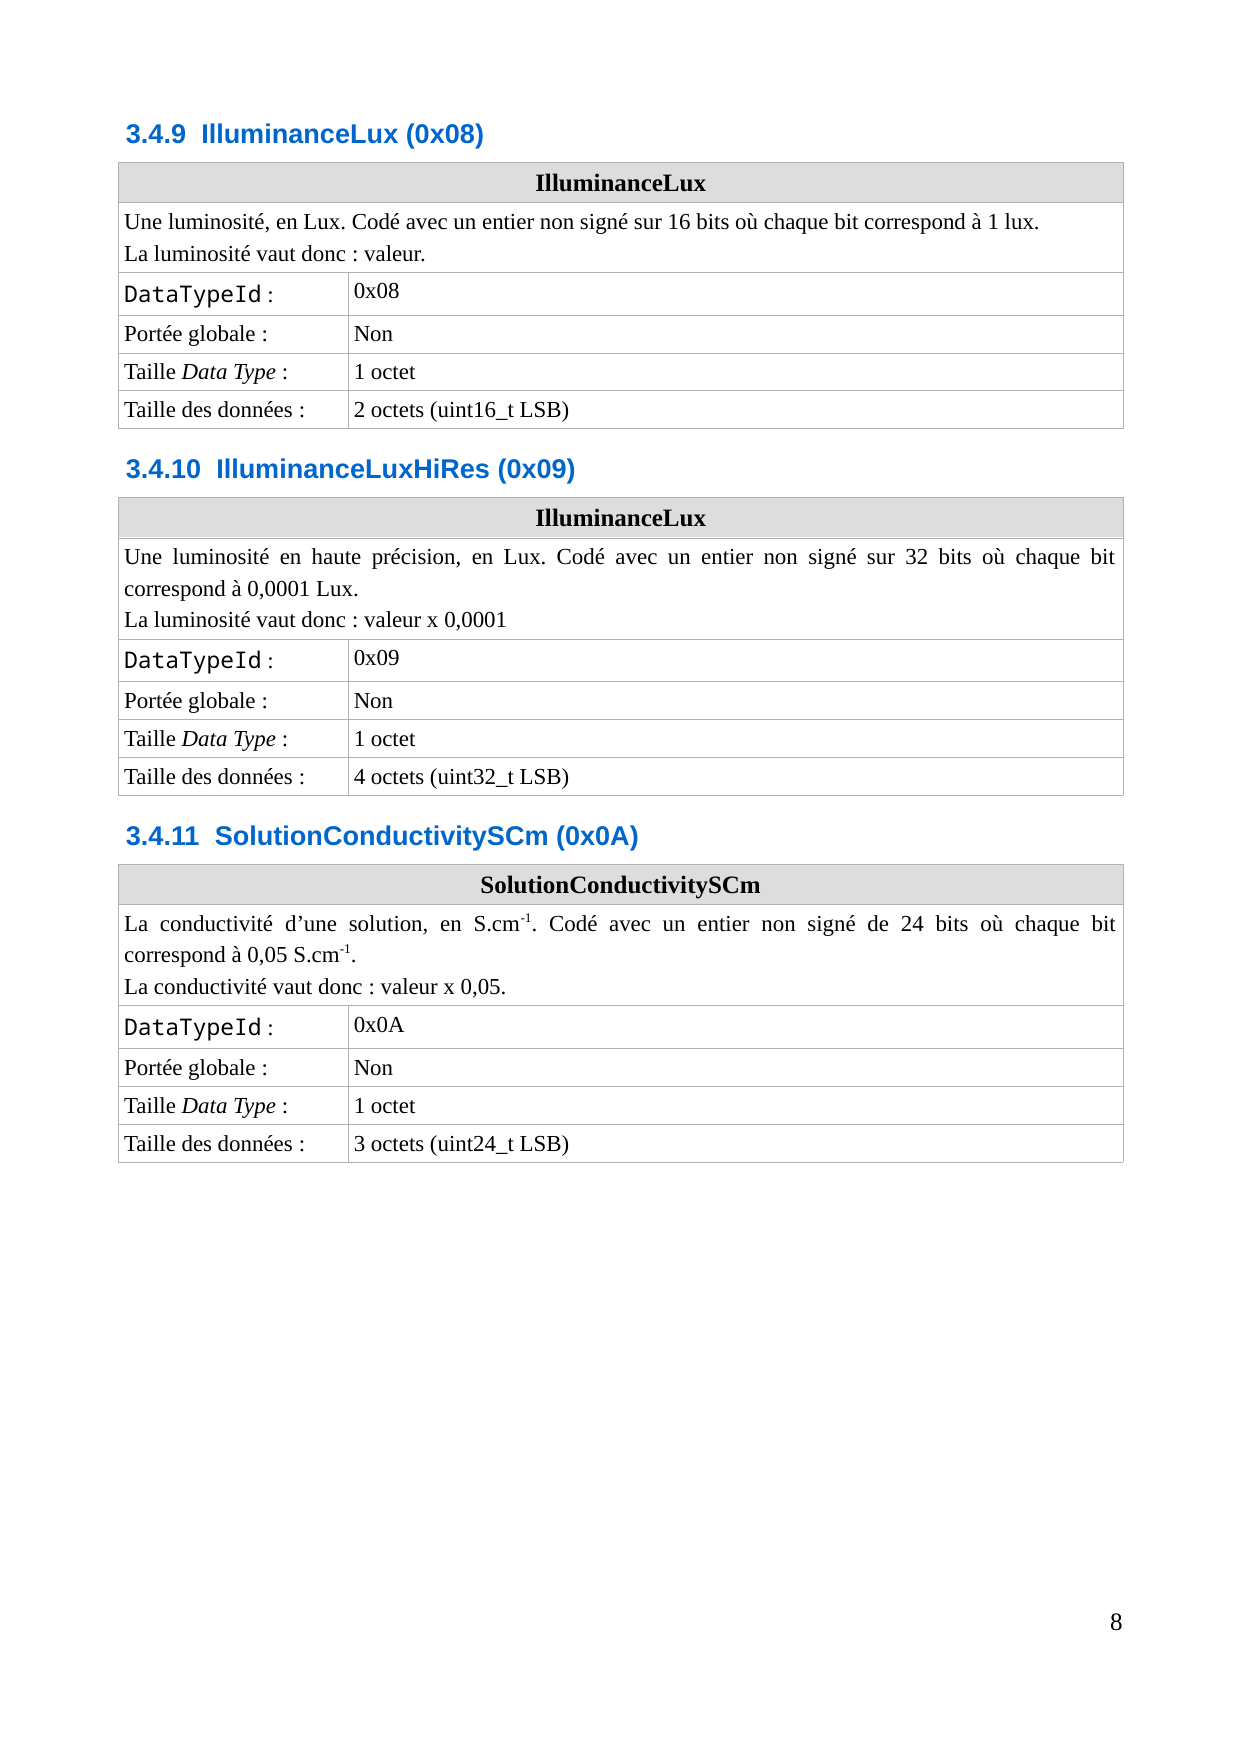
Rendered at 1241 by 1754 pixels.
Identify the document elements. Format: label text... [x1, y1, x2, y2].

table_cell 4 octets (uint32_t LSB) [349, 758, 1123, 795]
table_cell Taille des données : [119, 391, 348, 428]
table_cell 0x0A [349, 1006, 1123, 1048]
table_header IlluminanceLux [119, 498, 1123, 537]
table_cell Portée globale : [119, 316, 348, 352]
table_cell 1 octet [349, 354, 1123, 390]
table_header IlluminanceLux [119, 163, 1123, 202]
table_cell Taille Data Type : [119, 354, 348, 390]
table_cell Portée globale : [119, 1049, 348, 1086]
table_cell 3 octets (uint24_t LSB) [349, 1125, 1123, 1162]
table_cell 0x08 [349, 273, 1123, 314]
table_cell 0x09 [349, 640, 1123, 681]
table_cell Taille Data Type : [119, 720, 348, 757]
table_cell Non [349, 682, 1123, 719]
table_cell 1 octet [349, 1087, 1123, 1124]
table_cell 1 octet [349, 720, 1123, 757]
subtitle SolutionConductivitySCm (0x0A) [118, 820, 1122, 851]
subtitle IlluminanceLuxHiRes (0x09) [118, 453, 1122, 484]
table_cell Taille des données : [119, 758, 348, 795]
table_cell 2 octets (uint16_t LSB) [349, 391, 1123, 428]
table_cell DataTypeId : [119, 273, 348, 314]
table_cell Taille Data Type : [119, 1087, 348, 1124]
table_cell Portée globale : [119, 682, 348, 719]
table_header SolutionConductivitySCm [119, 865, 1123, 904]
table_cell Non [349, 1049, 1123, 1086]
table_cell Taille des données : [119, 1125, 348, 1162]
table_cell Une luminosité, en Lux. Codé avec un entier non signé sur 16 bits où chaque bit correspond à 1 lux. La luminosité vaut donc : valeur. [119, 203, 1123, 272]
table_cell DataTypeId : [119, 1006, 348, 1048]
table_cell Non [349, 316, 1123, 352]
subtitle IlluminanceLux (0x08) [118, 118, 1122, 149]
table_cell La conductivité d’une solution, en S.cm-1. Codé avec un entier non signé de 24 bits où chaque bit correspond à 0,05 S.cm-1. La conductivité vaut donc : valeur x 0,05. [119, 905, 1123, 1005]
table_cell Une luminosité en haute précision, en Lux. Codé avec un entier non signé sur 32 bits où chaque bit correspond à 0,0001 Lux. La luminosité vaut donc : valeur x 0,0001 [119, 539, 1123, 638]
table_cell DataTypeId : [119, 640, 348, 681]
